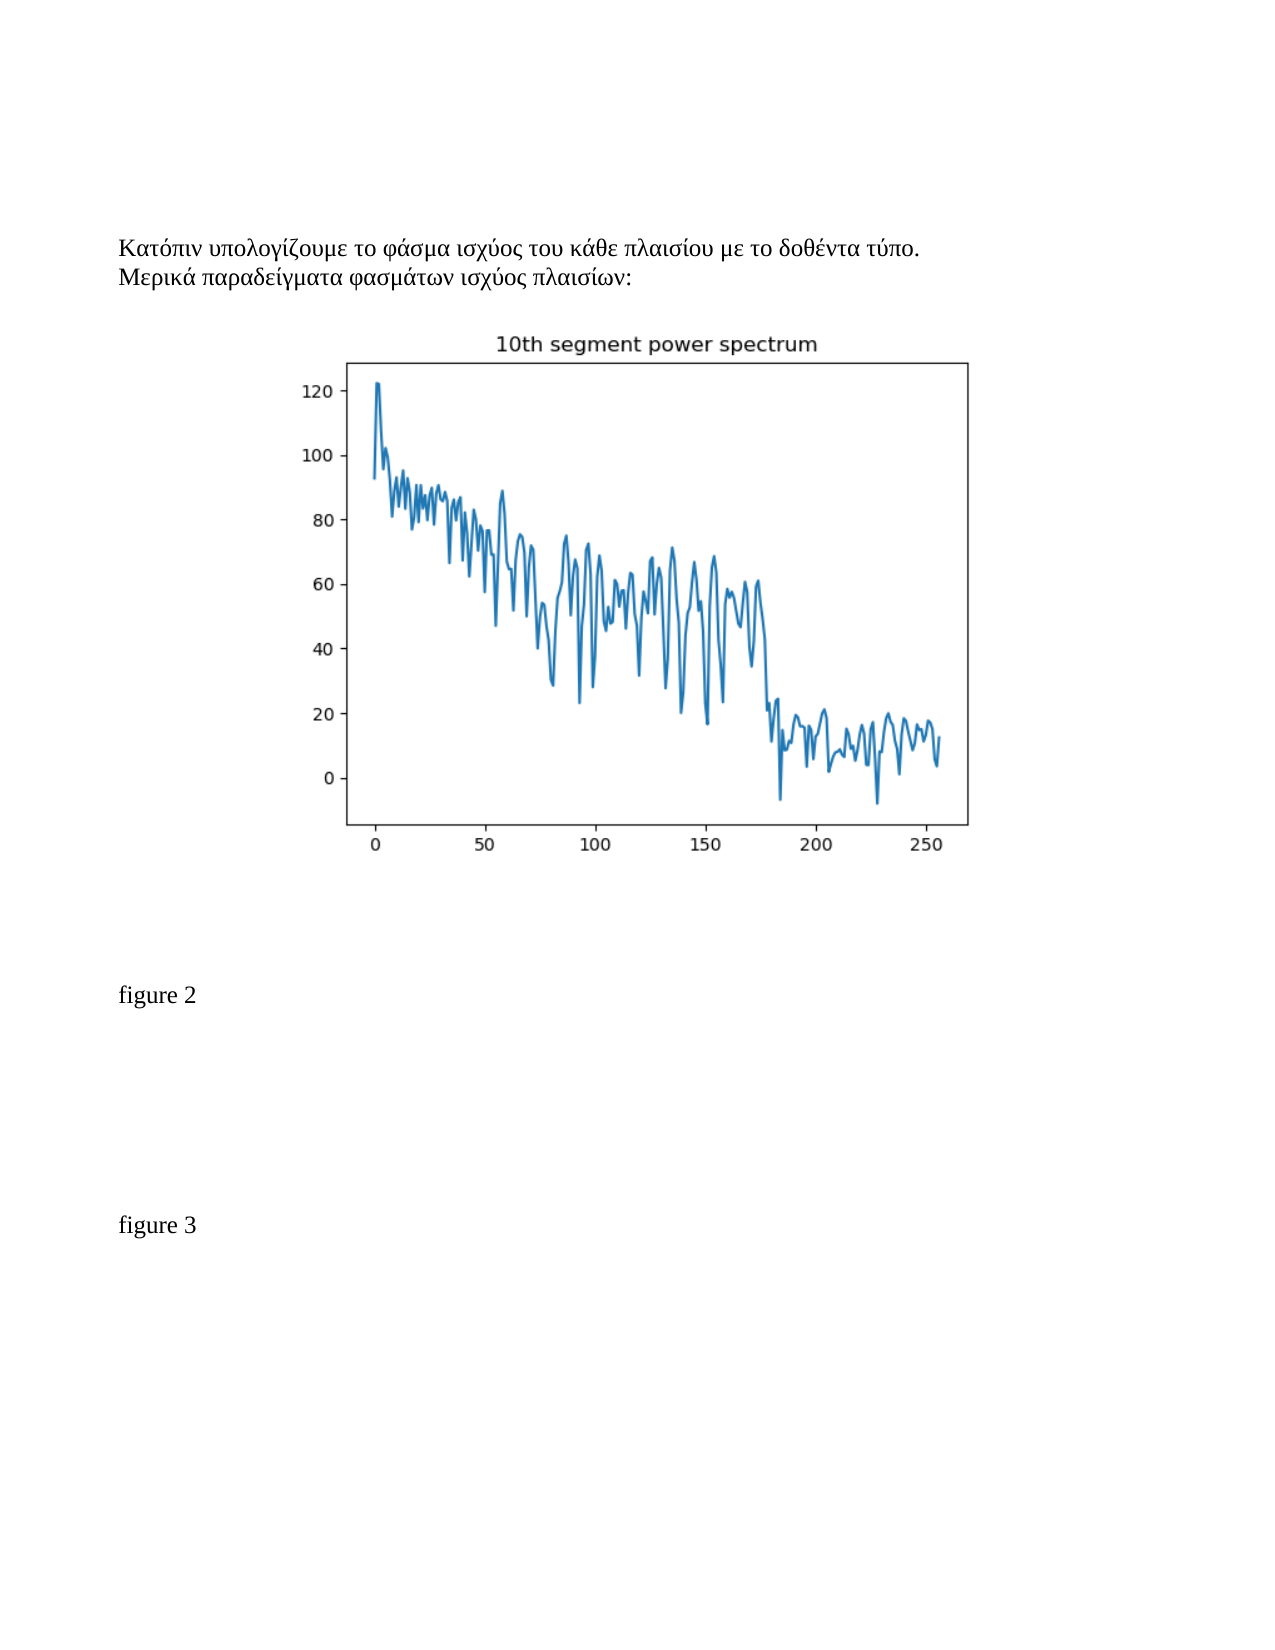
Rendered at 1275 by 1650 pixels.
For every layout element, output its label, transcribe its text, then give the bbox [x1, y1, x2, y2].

text figure 2 [118, 981, 1157, 1009]
picture [270, 319, 1005, 872]
text Κατόπιν υπολογίζουμε το φάσμα ισχύος του κάθε πλαισίου με το δοθέντα τύπο. [118, 233, 1157, 262]
text figure 3 [118, 1211, 1157, 1239]
text Μερικά παραδείγματα φασμάτων ισχύος πλαισίων: [118, 262, 1157, 291]
